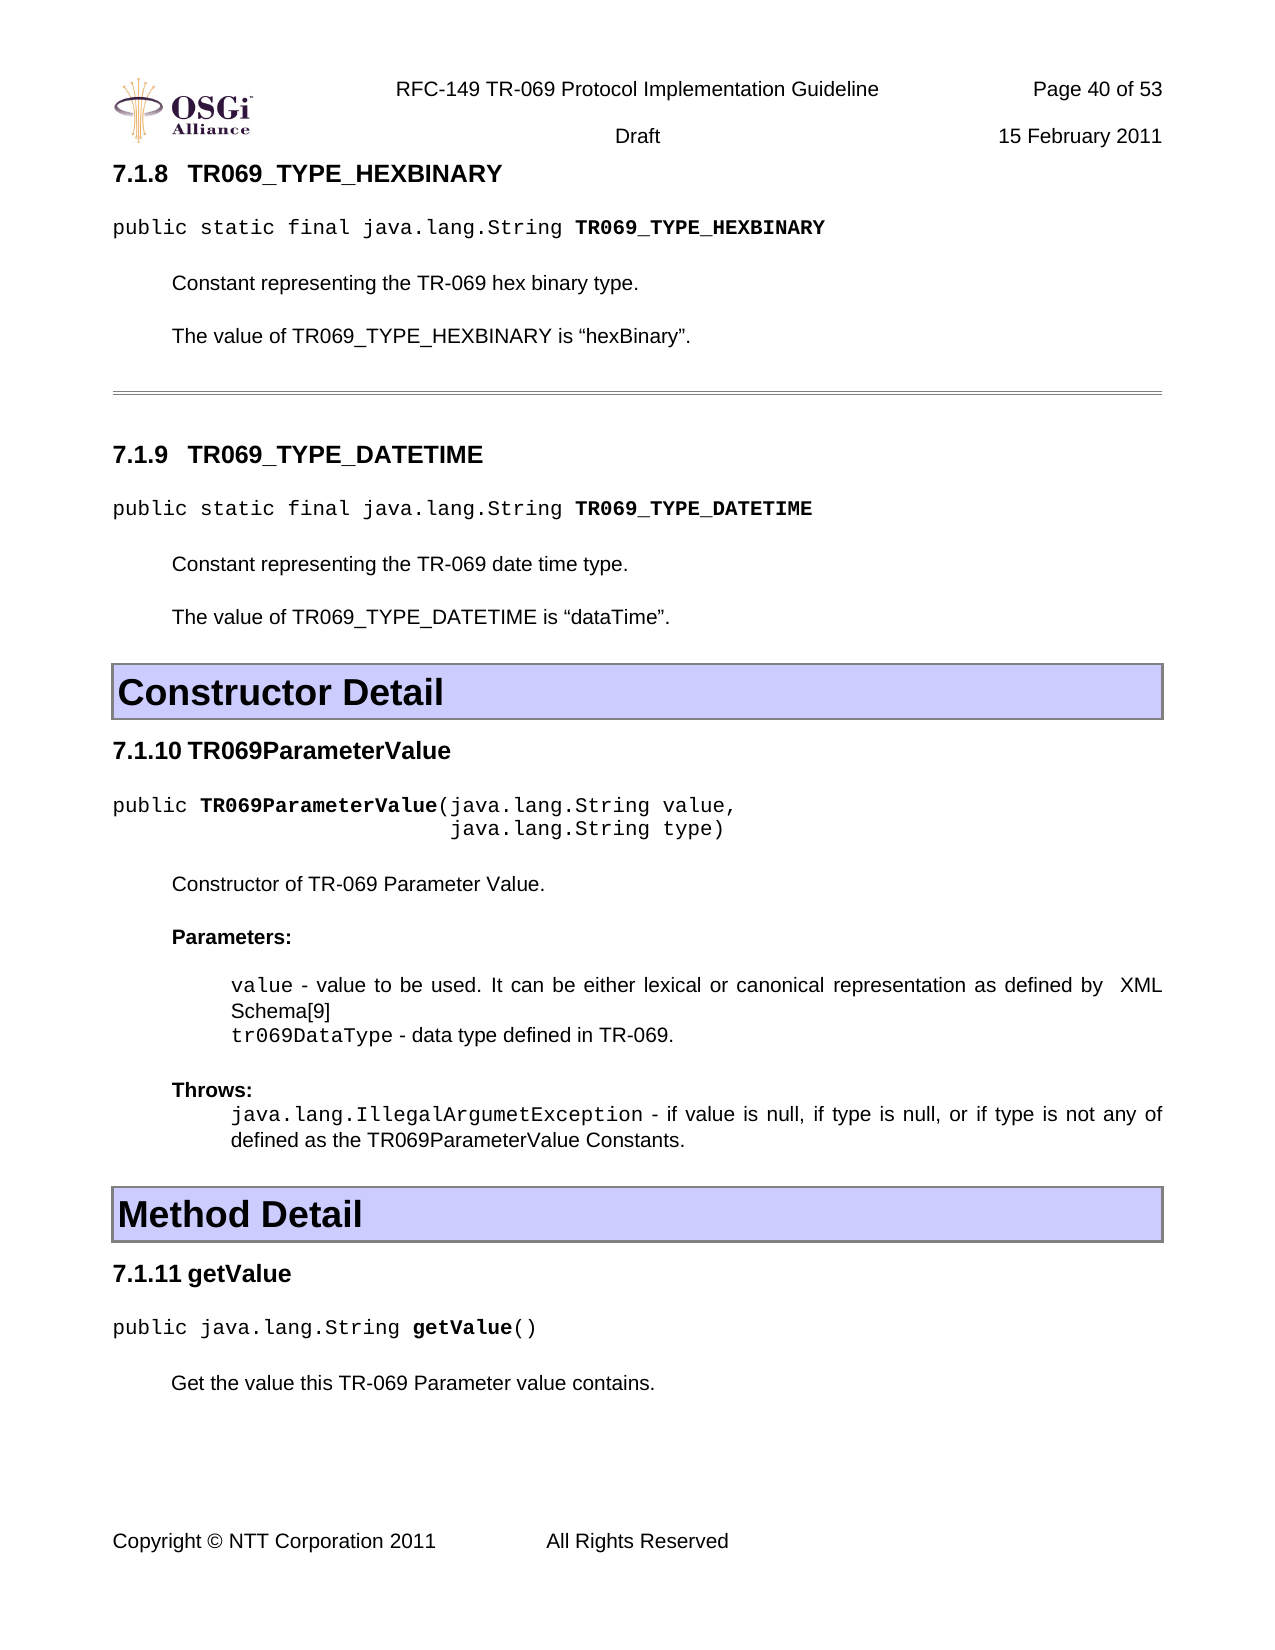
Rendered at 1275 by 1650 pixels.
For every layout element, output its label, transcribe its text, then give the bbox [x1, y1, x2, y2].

subtitle Parameters: [172, 925, 1162, 949]
subtitle getValue [112, 1259, 1162, 1288]
list The value of TR069_TYPE_HEXBINARY is “hexBinary”. [172, 324, 1162, 348]
text java.lang.String type) [112, 818, 1162, 842]
table_header Method Detail [114, 1188, 1161, 1240]
subtitle TR069ParameterValue [112, 736, 1162, 765]
subtitle TR069_TYPE_HEXBINARY [112, 159, 1162, 188]
text public static final java.lang.String TR069_TYPE_HEXBINARY [112, 217, 1162, 241]
list Constant representing the TR-069 hex binary type. [172, 270, 1162, 294]
text Get the value this TR-069 Parameter value contains. [171, 1371, 1162, 1394]
list tr069DataType - data type defined in TR-069. [231, 1022, 1162, 1048]
list Constructor of TR-069 Parameter Value. [172, 871, 1162, 895]
subtitle Throws: [172, 1078, 1162, 1102]
list Constant representing the TR-069 date time type. [172, 551, 1162, 575]
table_header Constructor Detail [114, 665, 1161, 718]
subtitle TR069_TYPE_DATETIME [112, 440, 1162, 469]
list The value of TR069_TYPE_DATETIME is “dataTime”. [172, 605, 1162, 629]
list java.lang.IllegalArgumetException - if value is null, if type is null, or if type is not any of defined as the TR069ParameterValue Constants. [231, 1102, 1162, 1152]
text public static final java.lang.String TR069_TYPE_DATETIME [112, 498, 1162, 522]
picture [114, 78, 254, 143]
list value - value to be used. It can be either lexical or canonical representation as defined by XML Schema[9]. [231, 973, 1162, 1022]
text public TR069ParameterValue(java.lang.String value, [112, 794, 1162, 818]
text public java.lang.String getValue() [112, 1317, 1162, 1341]
